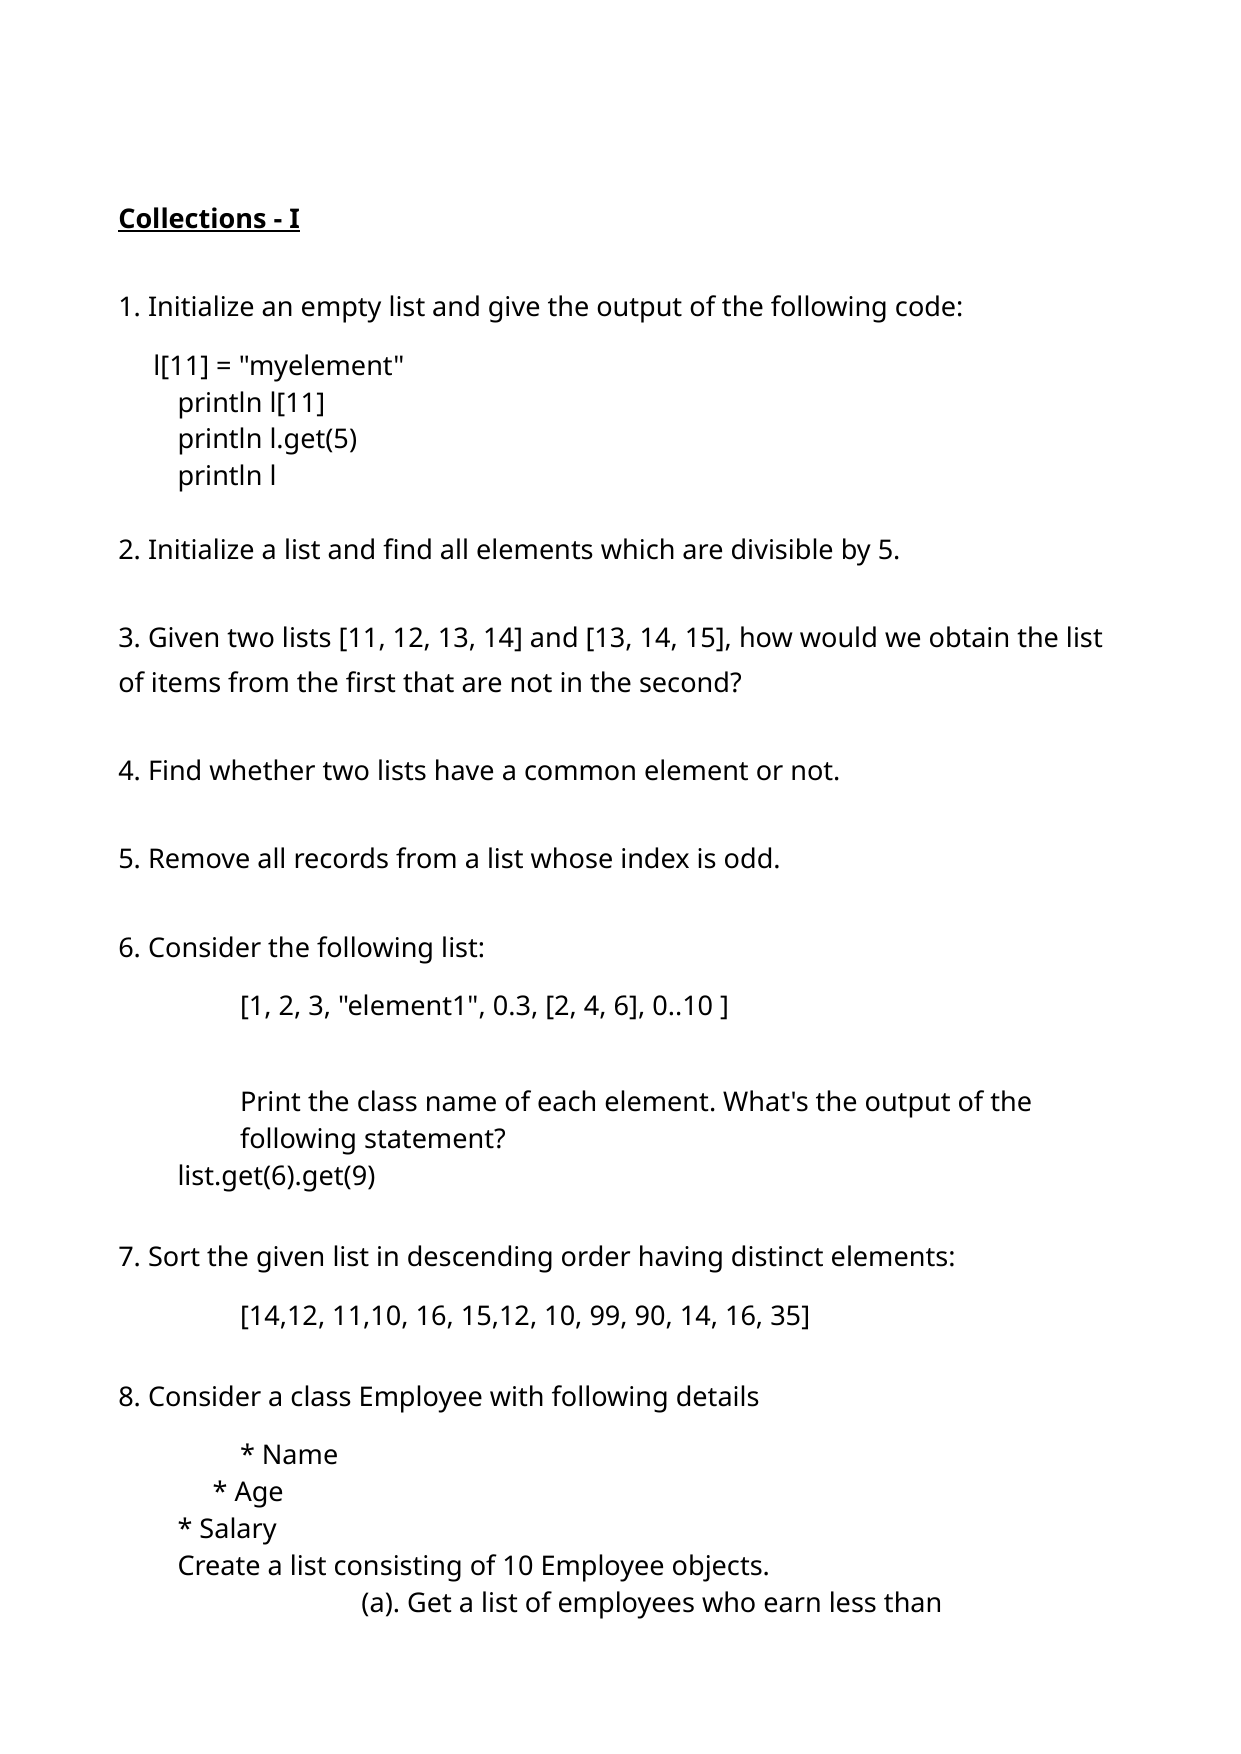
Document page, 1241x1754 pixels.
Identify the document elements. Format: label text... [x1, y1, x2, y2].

text println l [177, 457, 1063, 494]
text 5. Remove all records from a list whose index is odd. [118, 840, 1122, 877]
text 3. Given two lists [11, 12, 13, 14] and [13, 14, 15], how would we obtain the list of items from the first that are not in the second? [118, 619, 1122, 700]
text 8. Consider a class Employee with following details [118, 1377, 1122, 1414]
text println l.get(5) [177, 420, 1063, 457]
text * Salary [177, 1509, 1063, 1546]
text 6. Consider the following list: [118, 928, 1122, 965]
text * Age [177, 1473, 1063, 1509]
text list.get(6).get(9) [177, 1156, 1063, 1193]
text l[11] = "myelement" [118, 346, 1063, 383]
text println l[11] [177, 383, 1063, 420]
text [14,12, 11,10, 16, 15,12, 10, 99, 90, 14, 16, 35] [240, 1296, 1063, 1333]
text 1. Initialize an empty list and give the output of the following code: [118, 287, 1122, 324]
text * Name [240, 1436, 1063, 1473]
text Print the class name of each element. What's the output of the following statement? [240, 1082, 1063, 1156]
text Collections - I [118, 199, 1122, 236]
text (a). Get a list of employees who earn less than [361, 1583, 1004, 1620]
text [1, 2, 3, "element1", 0.3, [2, 4, 6], 0..10 ] [240, 987, 1063, 1024]
text 4. Find whether two lists have a common element or not. [118, 751, 1122, 788]
text 2. Initialize a list and find all elements which are divisible by 5. [118, 531, 1122, 567]
text Create a list consisting of 10 Employee objects. [177, 1546, 1063, 1583]
text 7. Sort the given list in descending order having distinct elements: [118, 1237, 1122, 1274]
